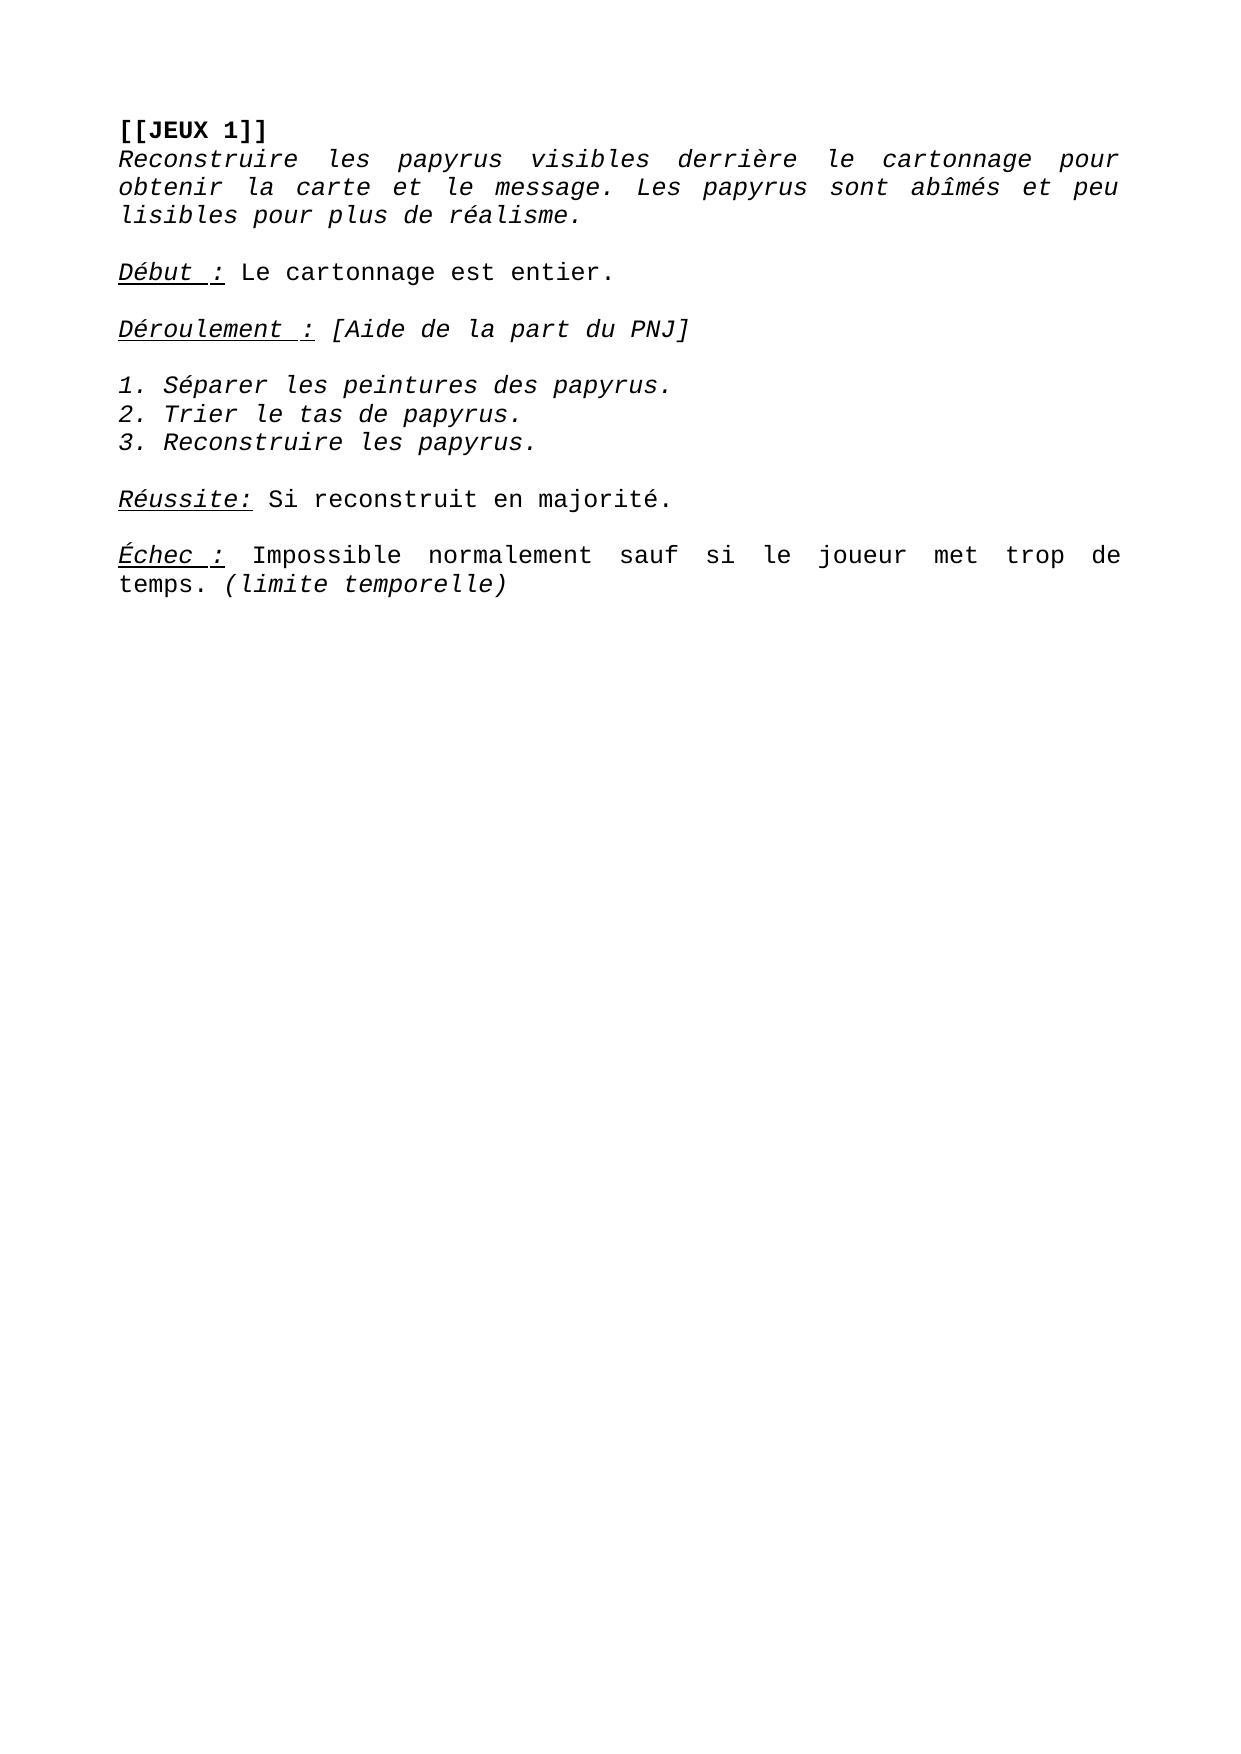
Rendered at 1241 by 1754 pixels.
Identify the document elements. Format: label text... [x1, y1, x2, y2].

text 2. Trier le tas de papyrus. [118, 401, 1122, 430]
text 1. Séparer les peintures des papyrus. [118, 373, 1122, 401]
text [[JEUX 1]] [118, 118, 1122, 146]
text Échec : Impossible normalement sauf si le joueur met trop de temps. (limite temporelle) [118, 543, 1122, 600]
text Déroulement : [Aide de la part du PNJ] [118, 316, 1122, 345]
text Réussite: Si reconstruit en majorité. [118, 486, 1122, 515]
text 3. Reconstruire les papyrus. [118, 430, 1122, 458]
text Reconstruire les papyrus visibles derrière le cartonnage pour obtenir la carte et le message. Les papyrus sont abîmés et peu lisibles pour plus de réalisme. [118, 146, 1122, 231]
text Début : Le cartonnage est entier. [118, 260, 1122, 288]
